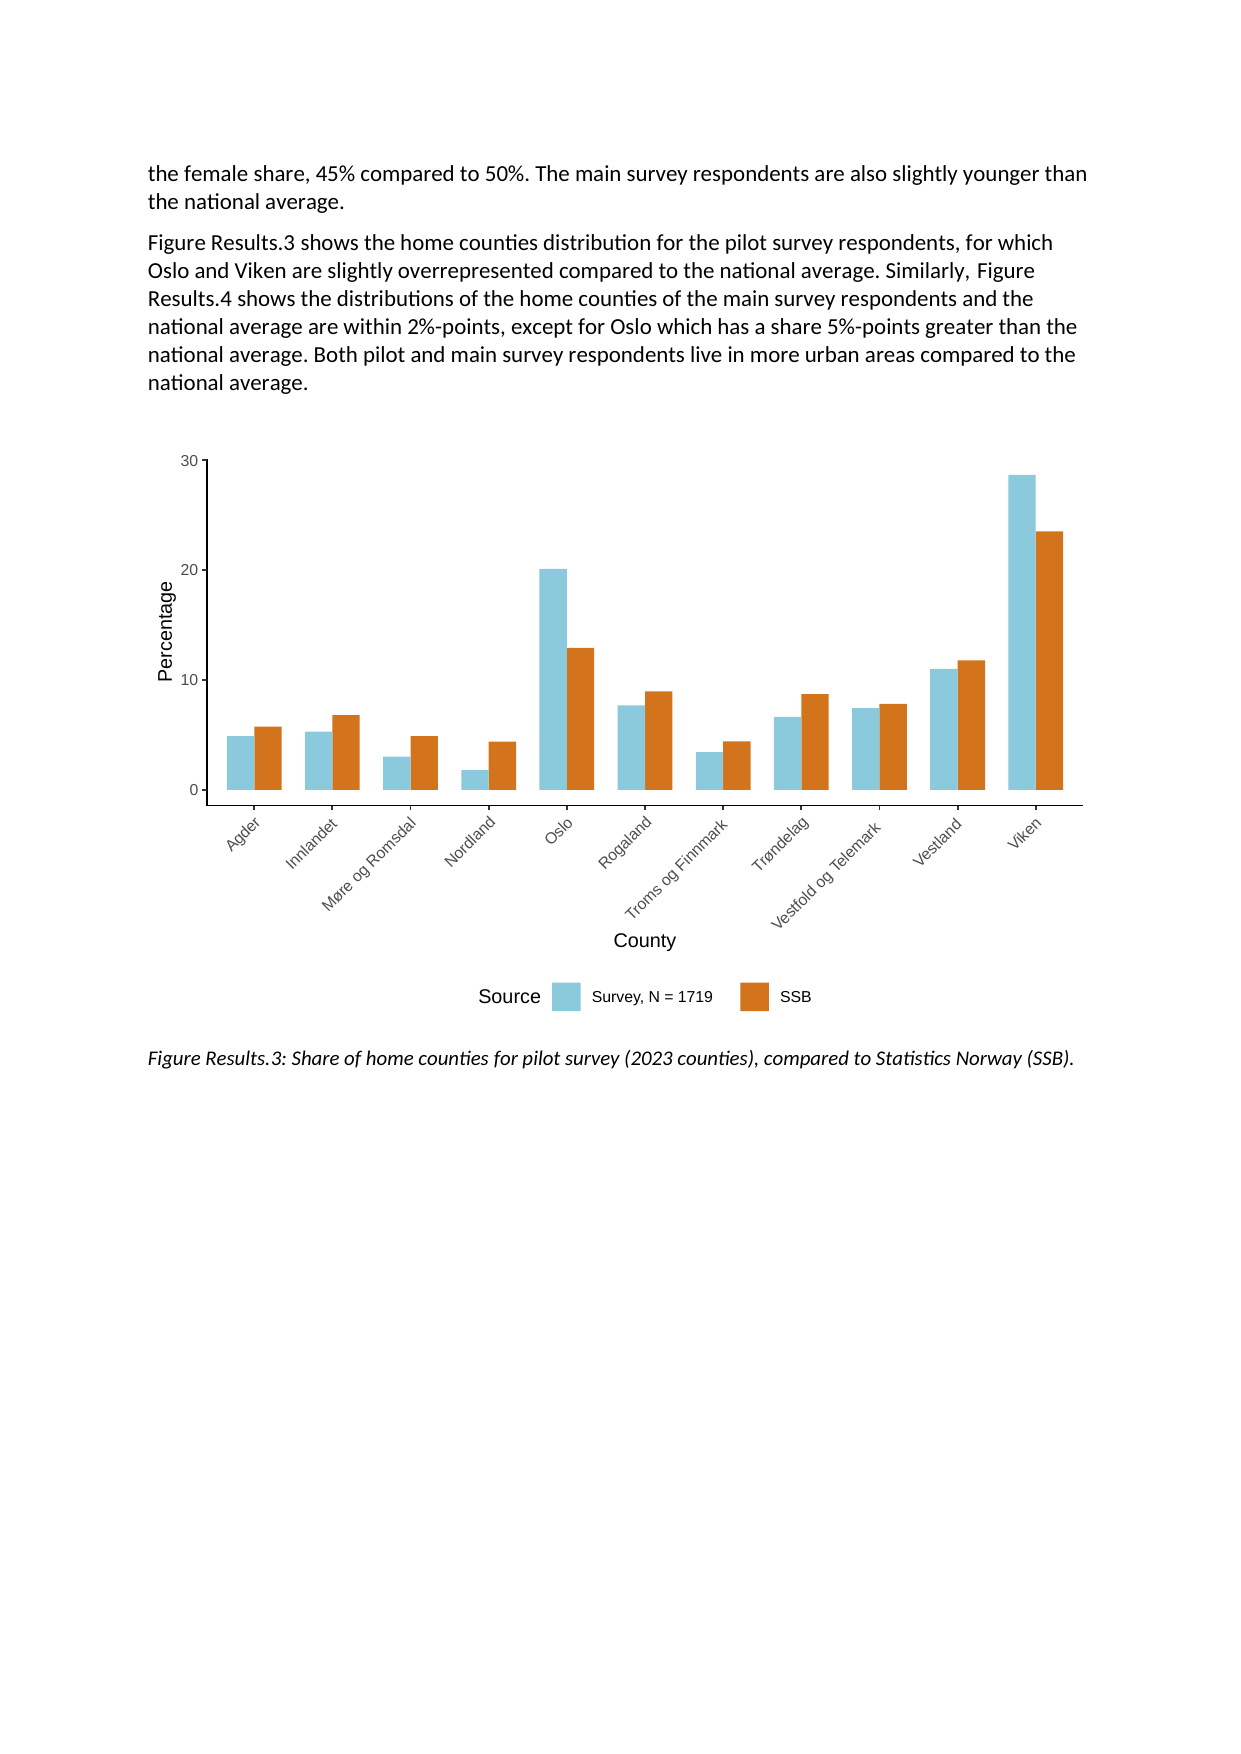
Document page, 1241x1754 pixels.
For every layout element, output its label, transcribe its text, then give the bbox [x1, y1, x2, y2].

text Figure Results.3 shows the home counties distribution for the pilot survey respondents, for which Oslo and Viken are slightly overrepresented compared to the national average. Similarly, Figure Results.4 shows the distributions of the home counties of the main survey respondents and the national average are within 2%-points, except for Oslo which has a share 5%-points greater than the national average. Both pilot and main survey respondents live in more urban areas compared to the national average. [148, 228, 1092, 396]
text Figure Results.3: Share of home counties for pilot survey (2023 counties), compared to Statistics Norway (SSB). [148, 1045, 1092, 1070]
text the female share, 45% compared to 50%. The main survey respondents are also slightly younger than the national average. [148, 159, 1092, 216]
